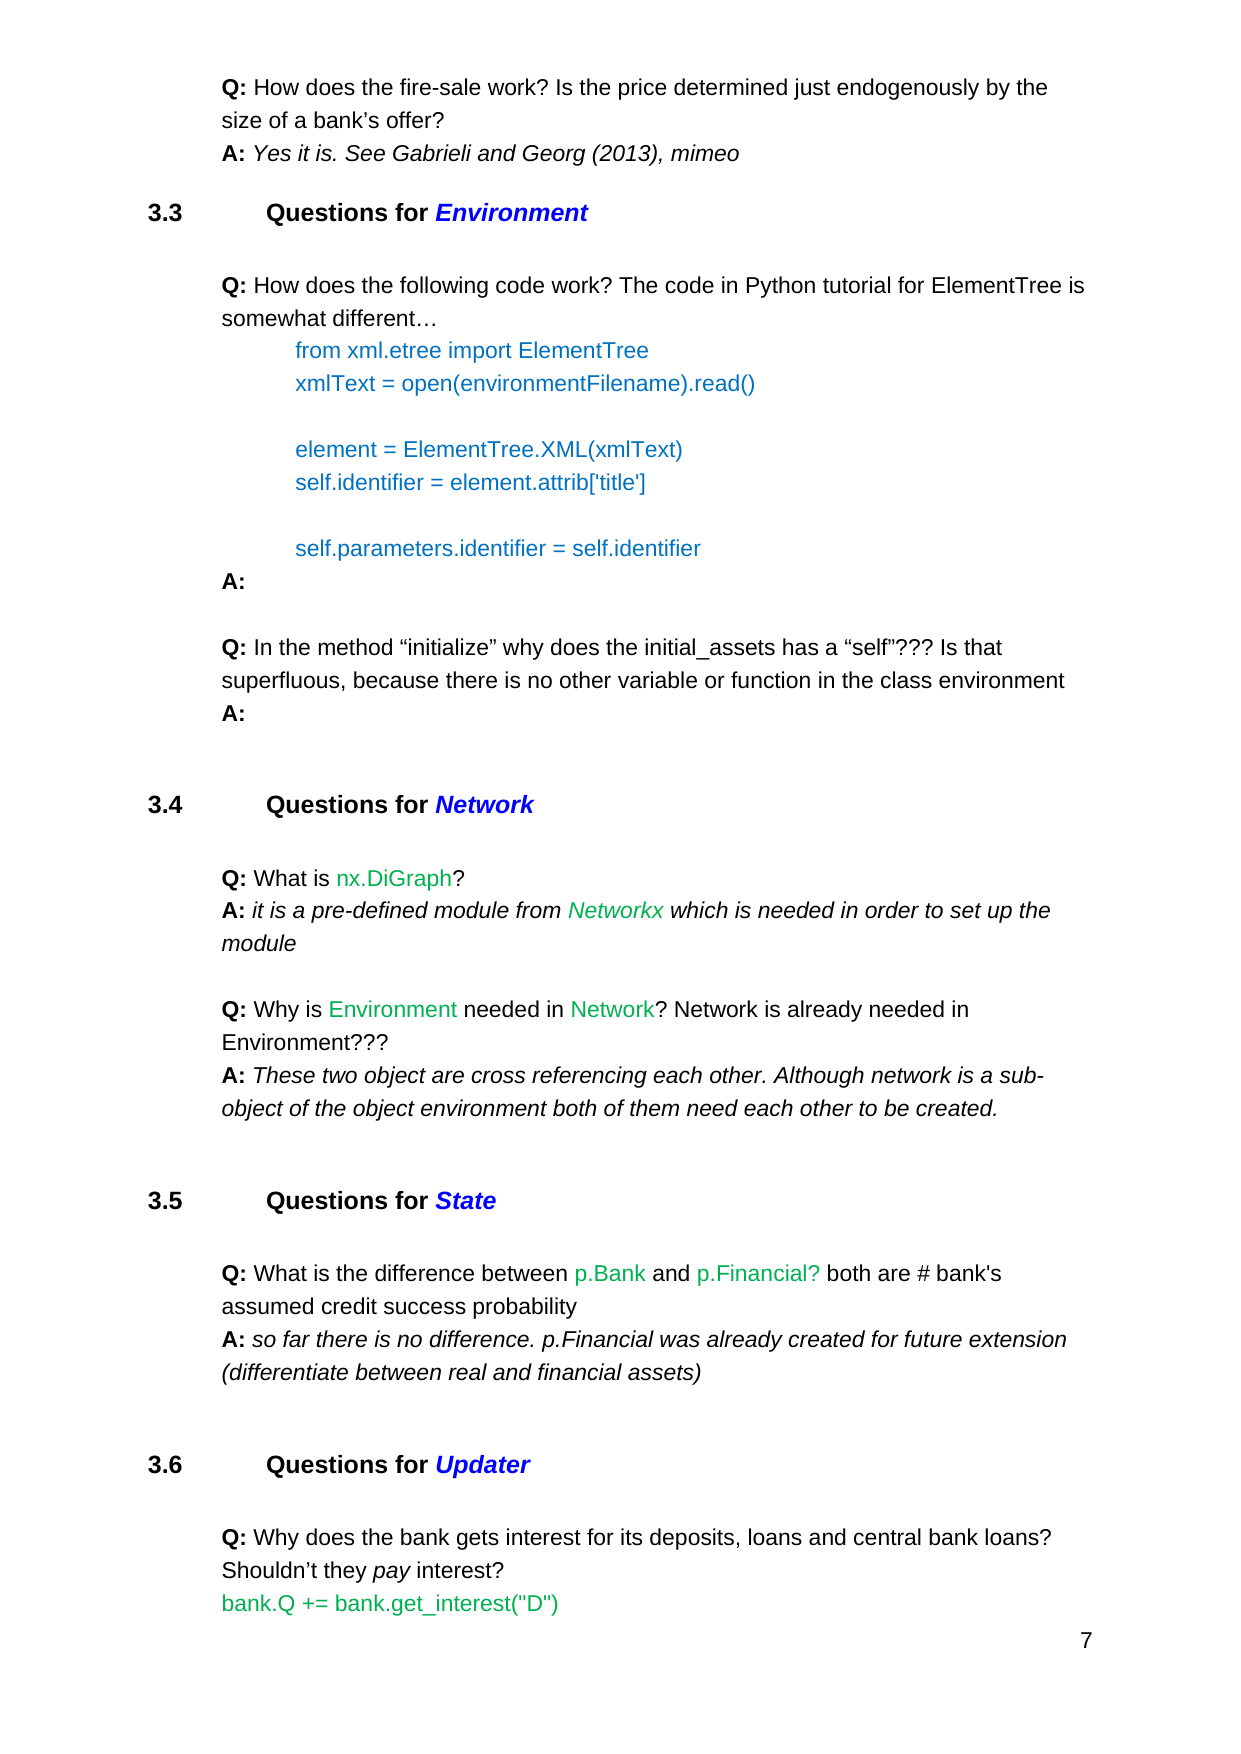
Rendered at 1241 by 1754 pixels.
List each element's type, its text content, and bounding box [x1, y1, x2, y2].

text self.parameters.identifier = self.identifier [148, 535, 1093, 561]
text A: so far there is no difference. p.Financial was already created for future extension (differentiate between real and financial assets) [221, 1326, 1093, 1385]
text A: [221, 699, 1093, 726]
text Q: What is the difference between p.Bank and p.Financial? both are # bank's assumed credit success probability [221, 1260, 1093, 1319]
text A: [148, 568, 1093, 594]
text A: Yes it is. See Gabrieli and Georg (2013), mimeo [221, 139, 1093, 166]
subtitle Questions for Updater [148, 1449, 1093, 1478]
text A: These two object are cross referencing each other. Although network is a sub-object of the object environment both of them need each other to be created. [221, 1062, 1093, 1121]
text self.identifier = element.attrib['title'] [148, 469, 1093, 496]
text bank.Q += bank.get_interest("D") [221, 1589, 1093, 1616]
text Q: In the method “initialize” why does the initial_assets has a “self”??? Is that superfluous, because there is no other variable or function in the class environment [221, 634, 1093, 693]
text Q: Why is Environment needed in Network? Network is already needed in Environment??? [221, 996, 1093, 1056]
subtitle Questions for State [148, 1186, 1093, 1214]
text Q: What is nx.DiGraph? [148, 864, 1093, 891]
text element = ElementTree.XML(xmlText) [148, 436, 1093, 463]
subtitle Questions for Environment [148, 197, 1093, 226]
text from xml.etree import ElementTree [148, 337, 1093, 364]
text A: it is a pre-defined module from Networkx which is needed in order to set up the module [221, 897, 1093, 957]
subtitle Questions for Network [148, 790, 1093, 819]
text Q: How does the following code work? The code in Python tutorial for ElementTree is somewhat different… [221, 272, 1093, 331]
text xmlText = open(environmentFilename).read() [148, 370, 1093, 397]
text Q: How does the fire-sale work? Is the price determined just endogenously by the size of a bank’s offer? [221, 74, 1093, 133]
text Q: Why does the bank gets interest for its deposits, loans and central bank loans? Shouldn’t they pay interest? [221, 1524, 1093, 1583]
